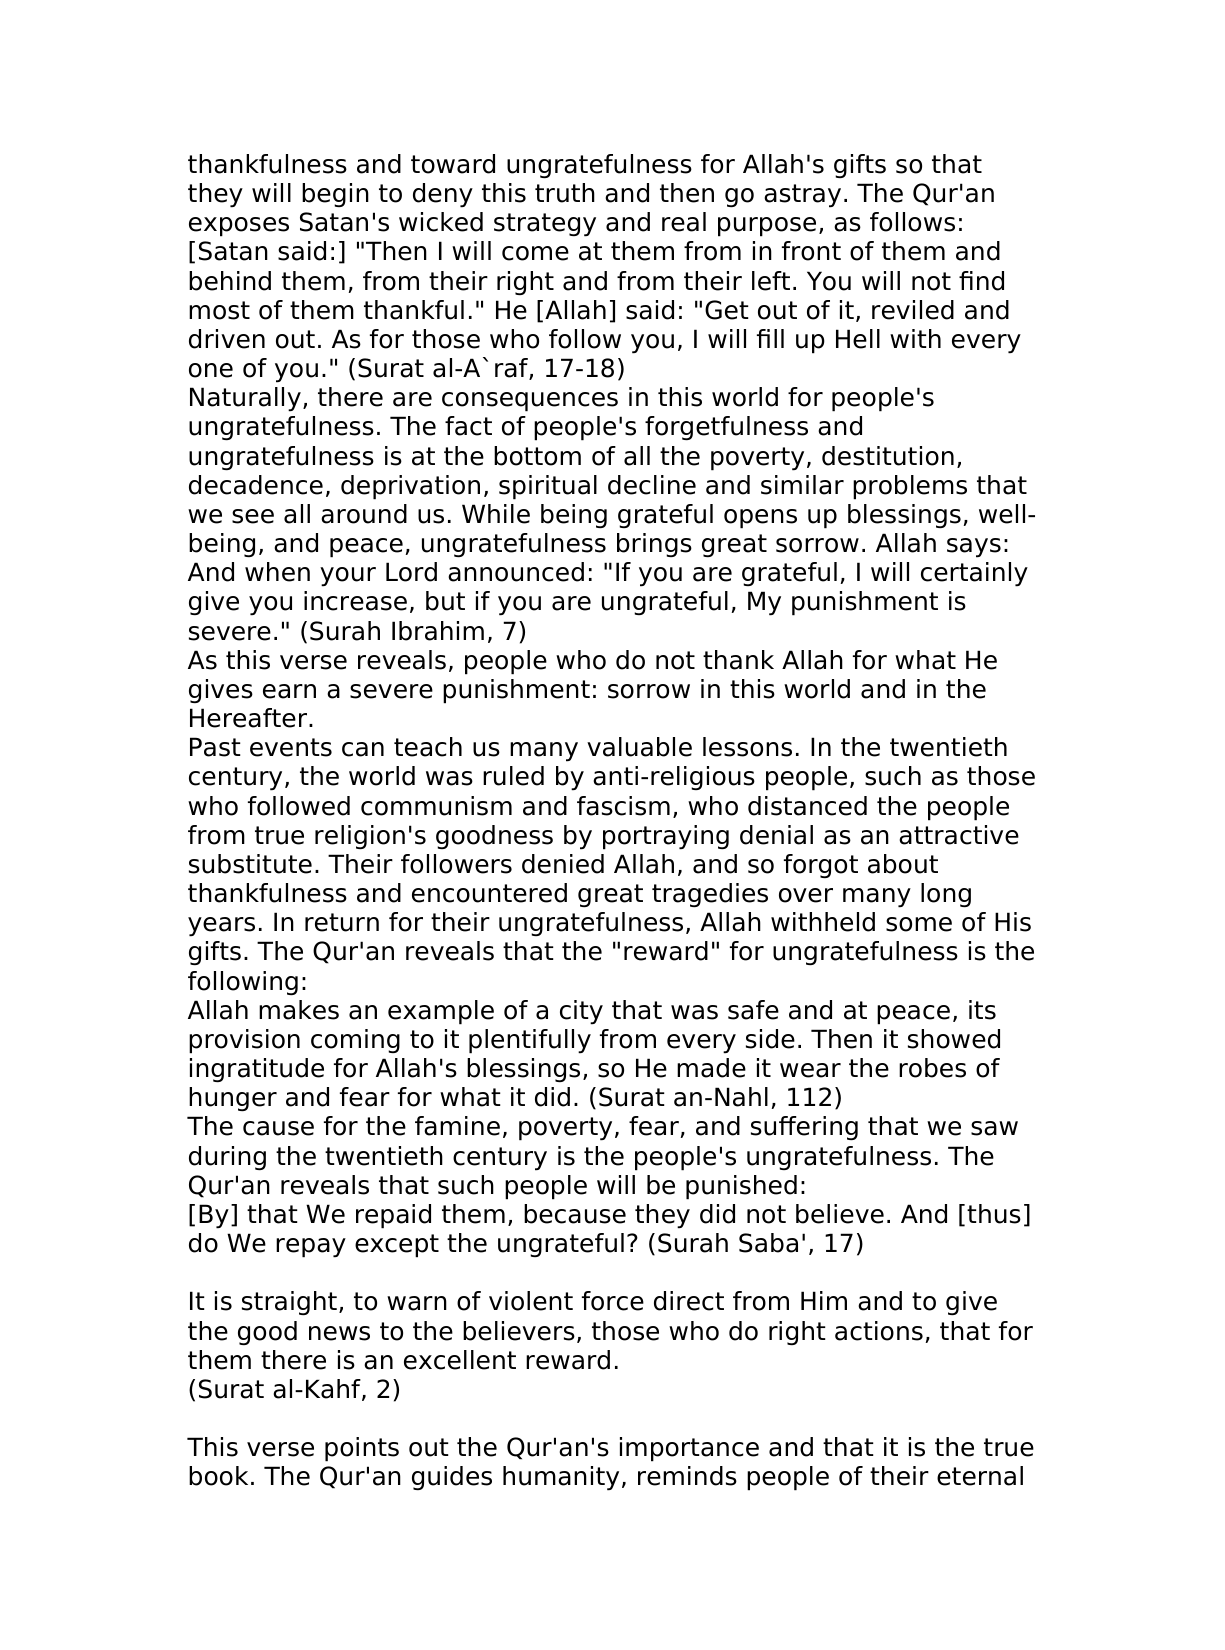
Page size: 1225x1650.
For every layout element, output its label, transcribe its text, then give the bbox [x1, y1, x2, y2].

text [By] that We repaid them, because they did not believe. And [thus] do We repay except the ungrateful? (Surah Saba', 17) [187, 1200, 1037, 1258]
text Allah makes an example of a city that was safe and at peace, its provision coming to it plentifully from every side. Then it showed ingratitude for Allah's blessings, so He made it wear the robes of hunger and fear for what it did. (Surat an-Nahl, 112) [187, 996, 1037, 1112]
text Naturally, there are consequences in this world for people's ungratefulness. The fact of people's forgetfulness and ungratefulness is at the bottom of all the poverty, destitution, decadence, deprivation, spiritual decline and similar problems that we see all around us. While being grateful opens up blessings, well-being, and peace, ungratefulness brings great sorrow. Allah says: [187, 383, 1037, 558]
text thankfulness and toward ungratefulness for Allah's gifts so that they will begin to deny this truth and then go astray. The Qur'an exposes Satan's wicked strategy and real purpose, as follows: [187, 150, 1037, 237]
text As this verse reveals, people who do not thank Allah for what He gives earn a severe punishment: sorrow in this world and in the Hereafter. [187, 646, 1037, 733]
text Past events can teach us many valuable lessons. In the twentieth century, the world was ruled by anti-religious people, such as those who followed communism and fascism, who distanced the people from true religion's goodness by portraying denial as an attractive substitute. Their followers denied Allah, and so forgot about thankfulness and encountered great tragedies over many long years. In return for their ungratefulness, Allah withheld some of His gifts. The Qur'an reveals that the "reward" for ungratefulness is the following: [187, 733, 1037, 996]
text [Satan said:] "Then I will come at them from in front of them and behind them, from their right and from their left. You will not find most of them thankful." He [Allah] said: "Get out of it, reviled and driven out. As for those who follow you, I will fill up Hell with every one of you." (Surat al-A`raf, 17-18) [187, 237, 1037, 383]
text This verse points out the Qur'an's importance and that it is the true book. The Qur'an guides humanity, reminds people of their eternal [187, 1433, 1037, 1492]
text The cause for the famine, poverty, fear, and suffering that we saw during the twentieth century is the people's ungratefulness. The Qur'an reveals that such people will be punished: [187, 1112, 1037, 1200]
text And when your Lord announced: "If you are grateful, I will certainly give you increase, but if you are ungrateful, My punishment is severe." (Surah Ibrahim, 7) [187, 558, 1037, 646]
text (Surat al-Kahf, 2) [187, 1375, 1037, 1404]
text It is straight, to warn of violent force direct from Him and to give the good news to the believers, those who do right actions, that for them there is an excellent reward. [187, 1287, 1037, 1375]
